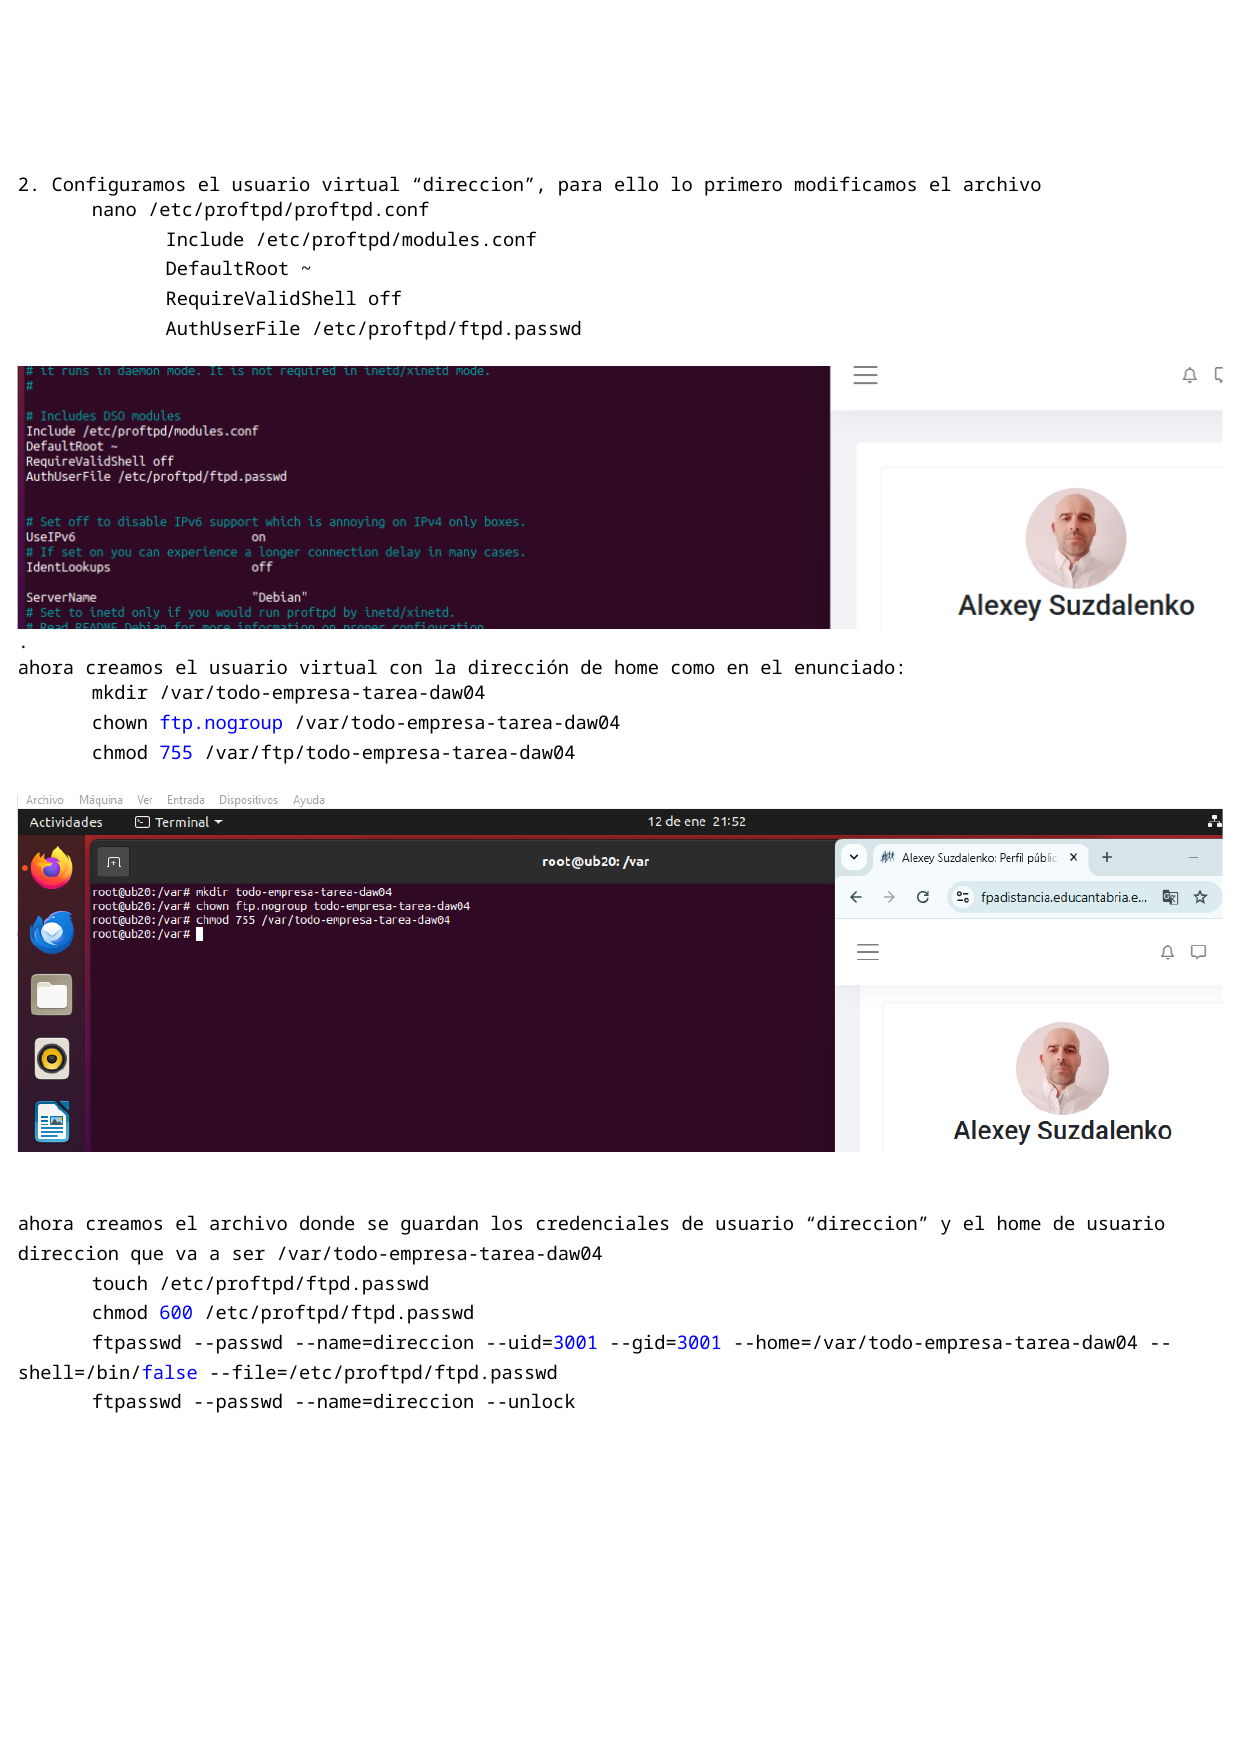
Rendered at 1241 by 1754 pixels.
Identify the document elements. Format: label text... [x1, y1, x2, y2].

text touch /etc/proftpd/ftpd.passwd [18, 1266, 1222, 1295]
text chmod 600 /etc/proftpd/ftpd.passwd [18, 1295, 1222, 1325]
text 2. Configuramos el usuario virtual “direccion”, para ello lo primero modificamos el archivo [18, 171, 1222, 196]
text RequireValidShell off [18, 281, 1222, 311]
text ahora creamos el archivo donde se guardan los credenciales de usuario “direccion” y el home de usuario direccion que va a ser /var/todo-empresa-tarea-daw04 [18, 1206, 1222, 1266]
text DefaultRoot ~ [18, 252, 1222, 281]
text chmod 755 /var/ftp/todo-empresa-tarea-daw04 [18, 735, 1222, 764]
text AuthUserFile /etc/proftpd/ftpd.passwd [18, 311, 1222, 341]
text . [18, 629, 1222, 654]
picture [17, 794, 1223, 1152]
text ftpasswd --passwd --name=direccion --unlock [18, 1384, 1222, 1414]
text chown ftp.nogroup /var/todo-empresa-tarea-daw04 [18, 705, 1222, 735]
text Include /etc/proftpd/modules.conf [18, 222, 1222, 252]
text nano /etc/proftpd/proftpd.conf [18, 196, 1222, 222]
text ahora creamos el usuario virtual con la dirección de home como en el enunciado: [18, 654, 1222, 679]
text mkdir /var/todo-empresa-tarea-daw04 [18, 679, 1222, 705]
text ftpasswd --passwd --name=direccion --uid=3001 --gid=3001 --home=/var/todo-empresa-tarea-daw04 --shell=/bin/false --file=/etc/proftpd/ftpd.passwd [18, 1325, 1222, 1384]
picture [17, 366, 1223, 629]
